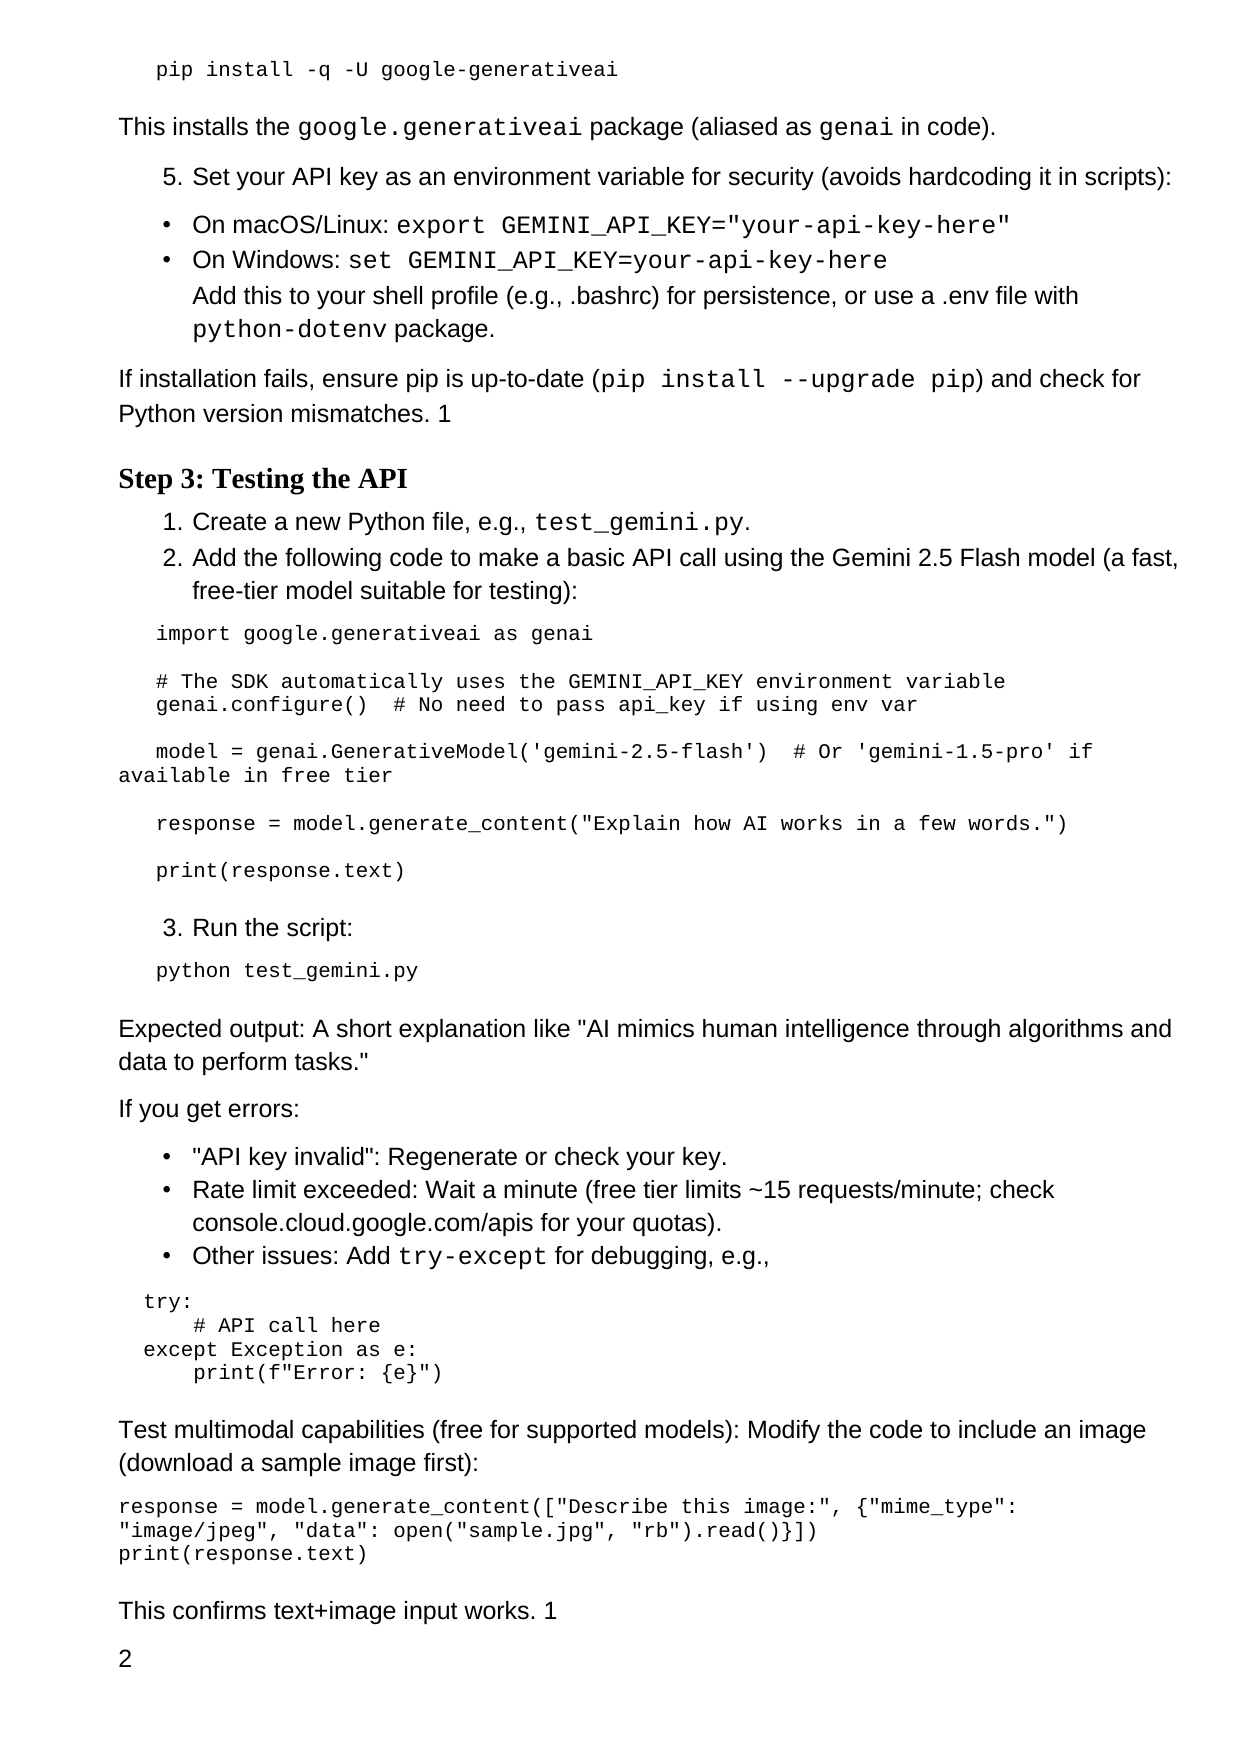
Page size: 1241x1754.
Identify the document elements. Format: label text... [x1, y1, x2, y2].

text 2 [118, 1644, 1181, 1673]
text Expected output: A short explanation like "AI mimics human intelligence through algorithms and data to perform tasks." [118, 1014, 1181, 1075]
text This confirms text+image input works. 1 [118, 1596, 1181, 1625]
text print(f"Error: {e}") [118, 1362, 1181, 1386]
text pip install -q -U google-generativeai [118, 59, 1181, 83]
subtitle Step 3: Testing the API [118, 461, 1181, 495]
text genai.configure() # No need to pass api_key if using env var [118, 694, 1181, 718]
text response = model.generate_content(["Describe this image:", {"mime_type": "image/jpeg", "data": open("sample.jpg", "rb").read()}]) [118, 1496, 1181, 1543]
list "API key invalid": Regenerate or check your key. [162, 1142, 1181, 1171]
text response = model.generate_content("Explain how AI works in a few words.") [118, 812, 1181, 836]
list Set your API key as an environment variable for security (avoids hardcoding it in scripts): [162, 162, 1181, 191]
text try: [118, 1291, 1181, 1315]
list Run the script: [162, 913, 1181, 942]
text print(response.text) [118, 1543, 1181, 1567]
list Rate limit exceeded: Wait a minute (free tier limits ~15 requests/minute; check console.cloud.google.com/apis for your quotas). [162, 1175, 1181, 1237]
text # API call here [118, 1315, 1181, 1338]
text If installation fails, ensure pip is up-to-date (pip install --upgrade pip) and check for Python version mismatches. 1 [118, 364, 1181, 428]
text Test multimodal capabilities (free for supported models): Modify the code to include an image (download a sample image first): [118, 1415, 1181, 1477]
text print(response.text) [118, 860, 1181, 883]
text model = genai.GenerativeModel('gemini-2.5-flash') # Or 'gemini-1.5-pro' if available in free tier [118, 742, 1181, 789]
text If you get errors: [118, 1094, 1181, 1123]
text except Exception as e: [118, 1338, 1181, 1362]
list Add the following code to make a basic API call using the Gemini 2.5 Flash model (a fast, free-tier model suitable for testing): [162, 543, 1181, 604]
text This installs the google.generativeai package (aliased as genai in code). [118, 112, 1181, 143]
list Create a new Python file, e.g., test_gemini.py. [162, 507, 1181, 538]
text python test_gemini.py [118, 961, 1181, 984]
text # The SDK automatically uses the GEMINI_API_KEY environment variable [118, 671, 1181, 694]
list On Windows: set GEMINI_API_KEY=your-api-key-here Add this to your shell profile (e.g., .bashrc) for persistence, or use a .env file with python-dotenv package. [162, 245, 1181, 344]
list On macOS/Linux: export GEMINI_API_KEY="your-api-key-here" [162, 210, 1181, 241]
list Other issues: Add try-except for debugging, e.g., [162, 1241, 1181, 1272]
text import google.generativeai as genai [118, 623, 1181, 647]
